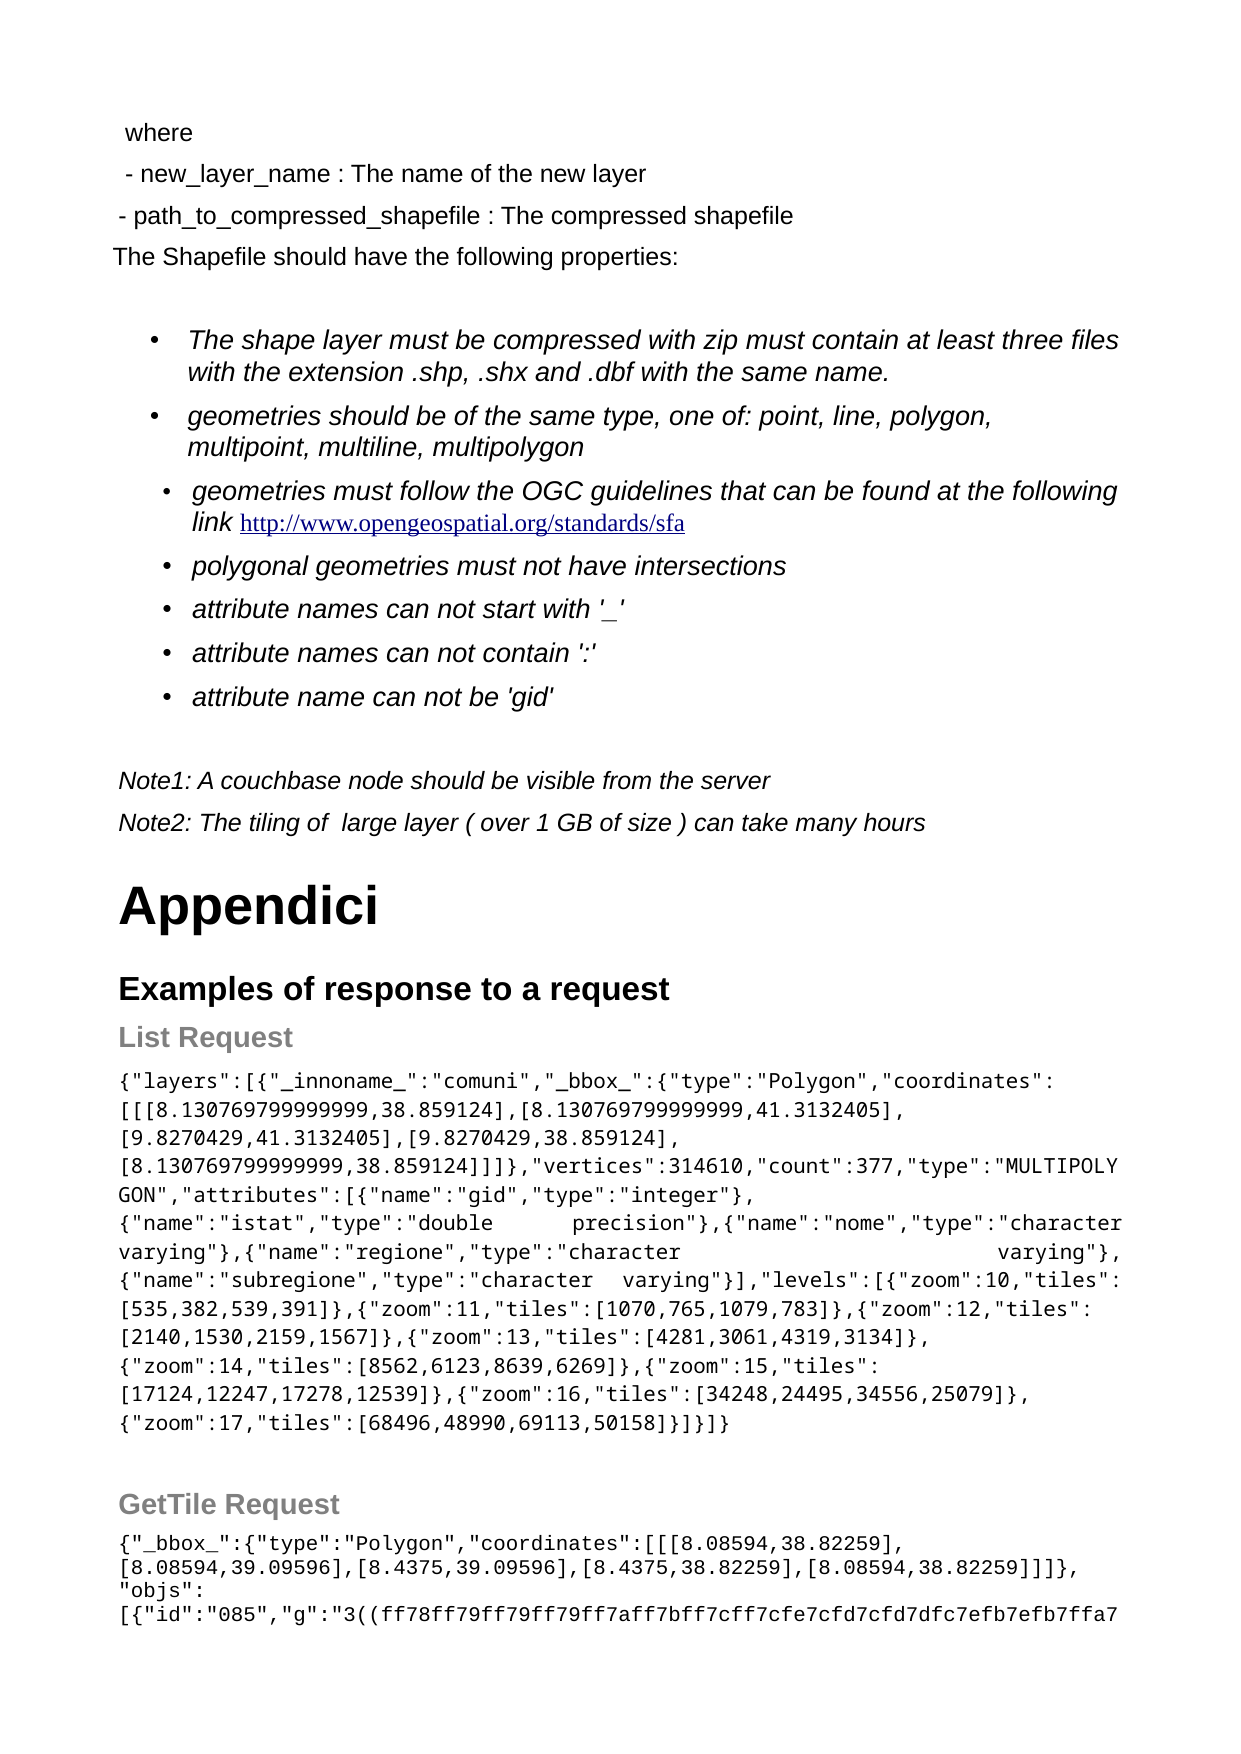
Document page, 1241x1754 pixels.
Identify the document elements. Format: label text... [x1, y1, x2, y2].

list polygonal geometries must not have intersections [162, 549, 1122, 581]
list attribute names can not contain ':' [162, 637, 1122, 669]
subtitle GetTile Request [118, 1487, 1122, 1521]
list geometries must follow the OGC guidelines that can be found at the following link http://www.opengeospatial.org/standards/sfa [162, 474, 1122, 537]
text {"layers":[{"_innoname_":"comuni","_bbox_":{"type":"Polygon","coordinates":[[[8.130769799999999,38.859124],[8.130769799999999,41.3132405],[9.8270429,41.3132405],[9.8270429,38.859124],[8.130769799999999,38.859124]]]},"vertices":314610,"count":377,"type":"MULTIPOLYGON","attributes":[{"name":"gid","type":"integer"},{"name":"istat","type":"double precision"},{"name":"nome","type":"character varying"},{"name":"regione","type":"character varying"},{"name":"subregione","type":"character varying"}],"levels":[{"zoom":10,"tiles":[535,382,539,391]},{"zoom":11,"tiles":[1070,765,1079,783]},{"zoom":12,"tiles":[2140,1530,2159,1567]},{"zoom":13,"tiles":[4281,3061,4319,3134]},{"zoom":14,"tiles":[8562,6123,8639,6269]},{"zoom":15,"tiles":[17124,12247,17278,12539]},{"zoom":16,"tiles":[34248,24495,34556,25079]},{"zoom":17,"tiles":[68496,48990,69113,50158]}]}]} [118, 1066, 1122, 1436]
list attribute name can not be 'gid' [162, 681, 1122, 712]
text - path_to_compressed_shapefile : The compressed shapefile [118, 201, 1122, 229]
list geometries should be of the same type, one of: point, line, polygon, multipoint, multiline, multipolygon [150, 399, 1122, 462]
list Note2: The tiling of large layer ( over 1 GB of size ) can take many hours [81, 807, 1122, 836]
list attribute names can not start with '_' [162, 593, 1122, 625]
text The Shapefile should have the following properties: [112, 242, 1122, 271]
title Appendici [118, 874, 1122, 936]
text Note1: A couchbase node should be visible from the server [118, 766, 1122, 795]
list The shape layer must be compressed with zip must contain at least three files with the extension .shp, .shx and .dbf with the same name. [150, 324, 1122, 387]
text List Request [118, 1020, 1122, 1054]
subtitle Examples of response to a request [118, 969, 1122, 1008]
text {"_bbox_":{"type":"Polygon","coordinates":[[[8.08594,38.82259],[8.08594,39.09596],[8.4375,39.09596],[8.4375,38.82259],[8.08594,38.82259]]]}, "objs": [{"id":"085","g":"3((ff78ff79ff79ff79ff7aff7bff7cff7cfe7cfd7cfd7dfc7efb7efb7ffa7 [118, 1533, 1122, 1628]
text where [118, 118, 1122, 147]
text - new_layer_name : The name of the new layer [118, 159, 1122, 188]
